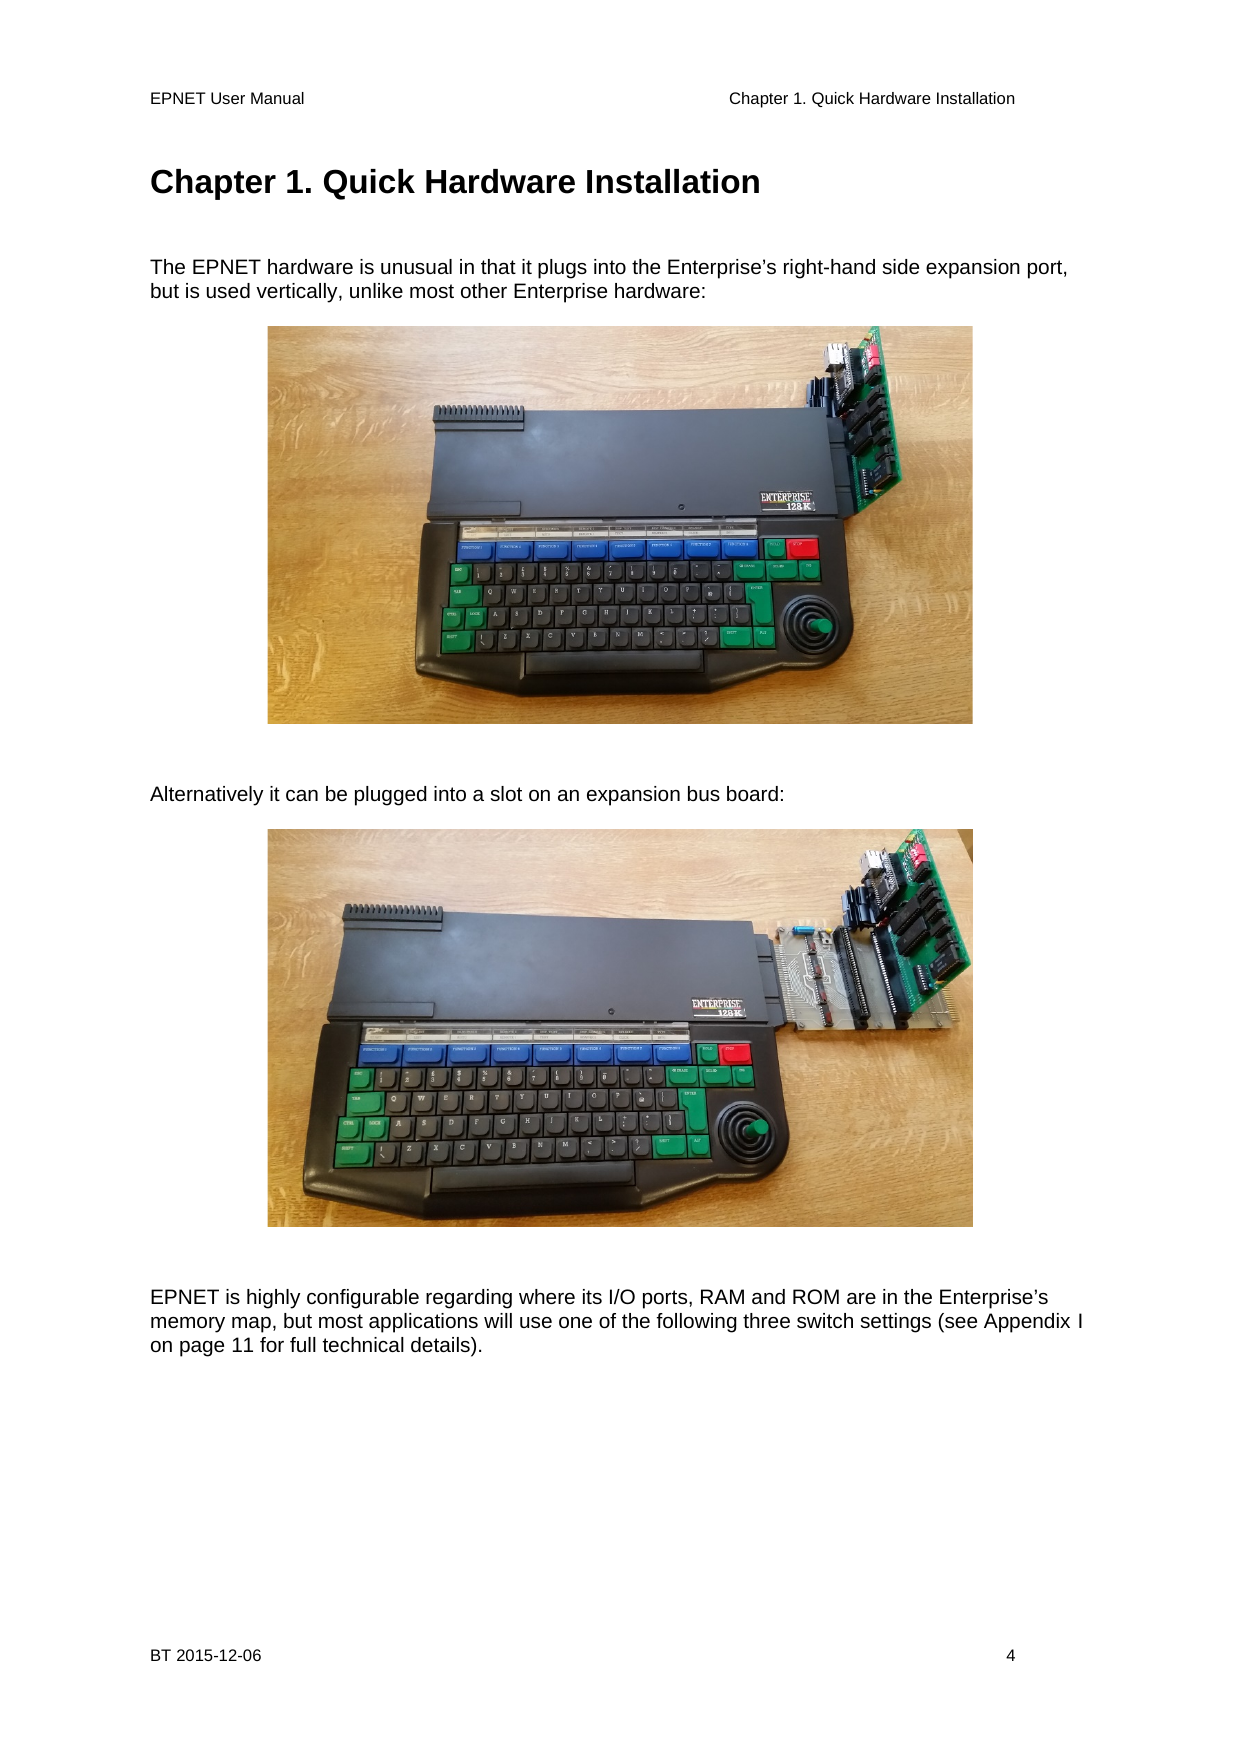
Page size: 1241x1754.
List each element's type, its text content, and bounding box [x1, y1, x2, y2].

picture [267, 326, 973, 724]
text EPNET is highly configurable regarding where its I/O ports, RAM and ROM are in the Enterprise’s memory map, but most applications will use one of the following three switch settings (see Appendix I on page 11 for full technical details). [150, 1285, 1090, 1357]
subtitle Quick Hardware Installation [150, 162, 1090, 201]
picture [267, 829, 973, 1227]
text Alternatively it can be plugged into a slot on an expansion bus board: [150, 782, 1090, 806]
text The EPNET hardware is unusual in that it plugs into the Enterprise’s right-hand side expansion port, but is used vertically, unlike most other Enterprise hardware: [150, 255, 1090, 303]
